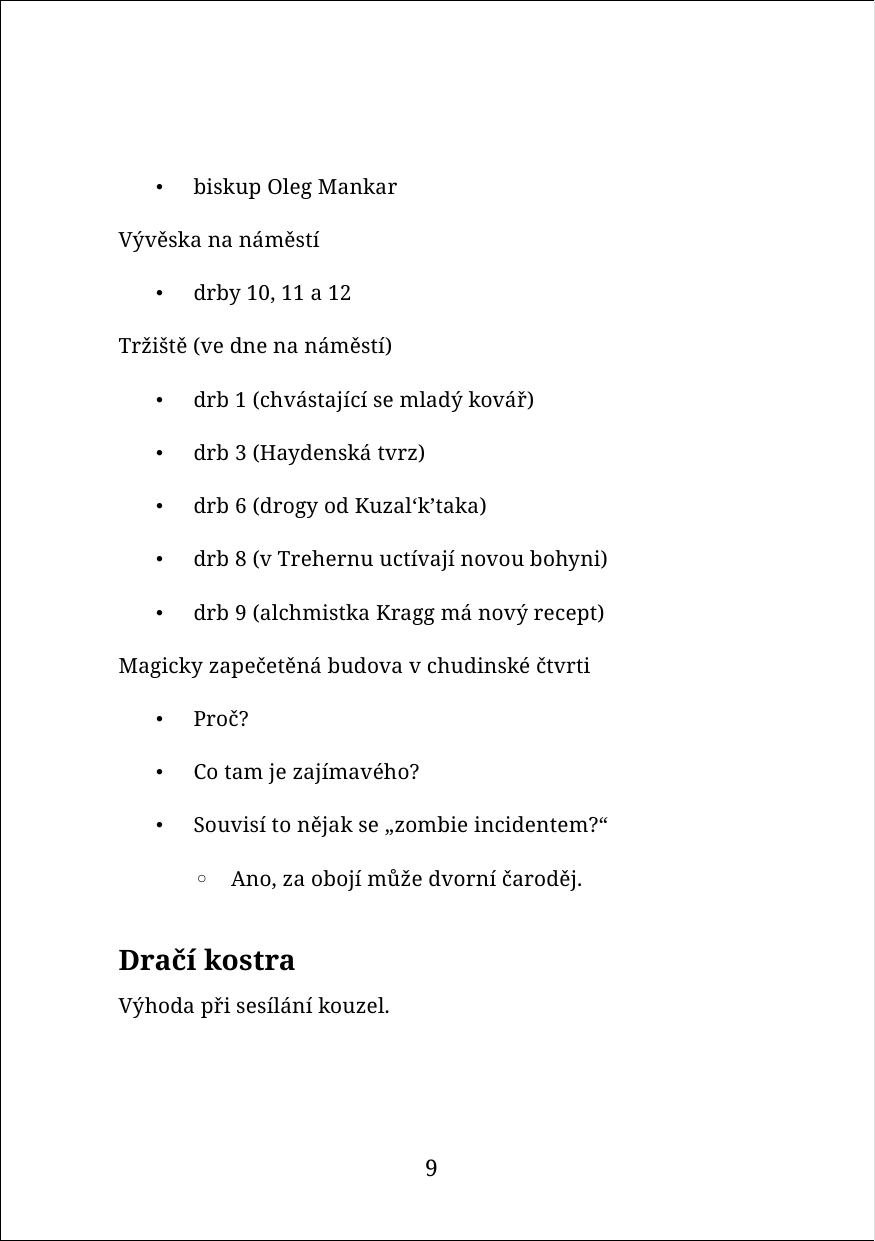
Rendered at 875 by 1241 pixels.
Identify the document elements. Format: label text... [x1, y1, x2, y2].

text Vývěska na náměstí [118, 225, 756, 253]
list Co tam je zajímavého? [156, 757, 756, 786]
list drby 10, 11 a 12 [156, 278, 756, 307]
list biskup Oleg Mankar [156, 172, 756, 200]
list drb 8 (v Trehernu uctívají novou bohyni) [156, 544, 756, 573]
list drb 9 (alchmistka Kragg má nový recept) [156, 598, 756, 626]
text Magicky zapečetěná budova v chudinské čtvrti [118, 651, 756, 679]
list Souvisí to nějak se „zombie incidentem?“ [156, 811, 756, 839]
text Výhoda při sesílání kouzel. [118, 991, 756, 1019]
list drb 1 (chvástající se mladý kovář) [156, 385, 756, 413]
list Proč? [156, 704, 756, 732]
text Tržiště (ve dne na náměstí) [118, 331, 756, 360]
list drb 6 (drogy od Kuzal‘k’taka) [156, 491, 756, 519]
list Ano, za obojí může dvorní čaroděj. [193, 864, 756, 892]
subtitle Dračí kostra [118, 941, 756, 979]
list drb 3 (Haydenská tvrz) [156, 438, 756, 466]
